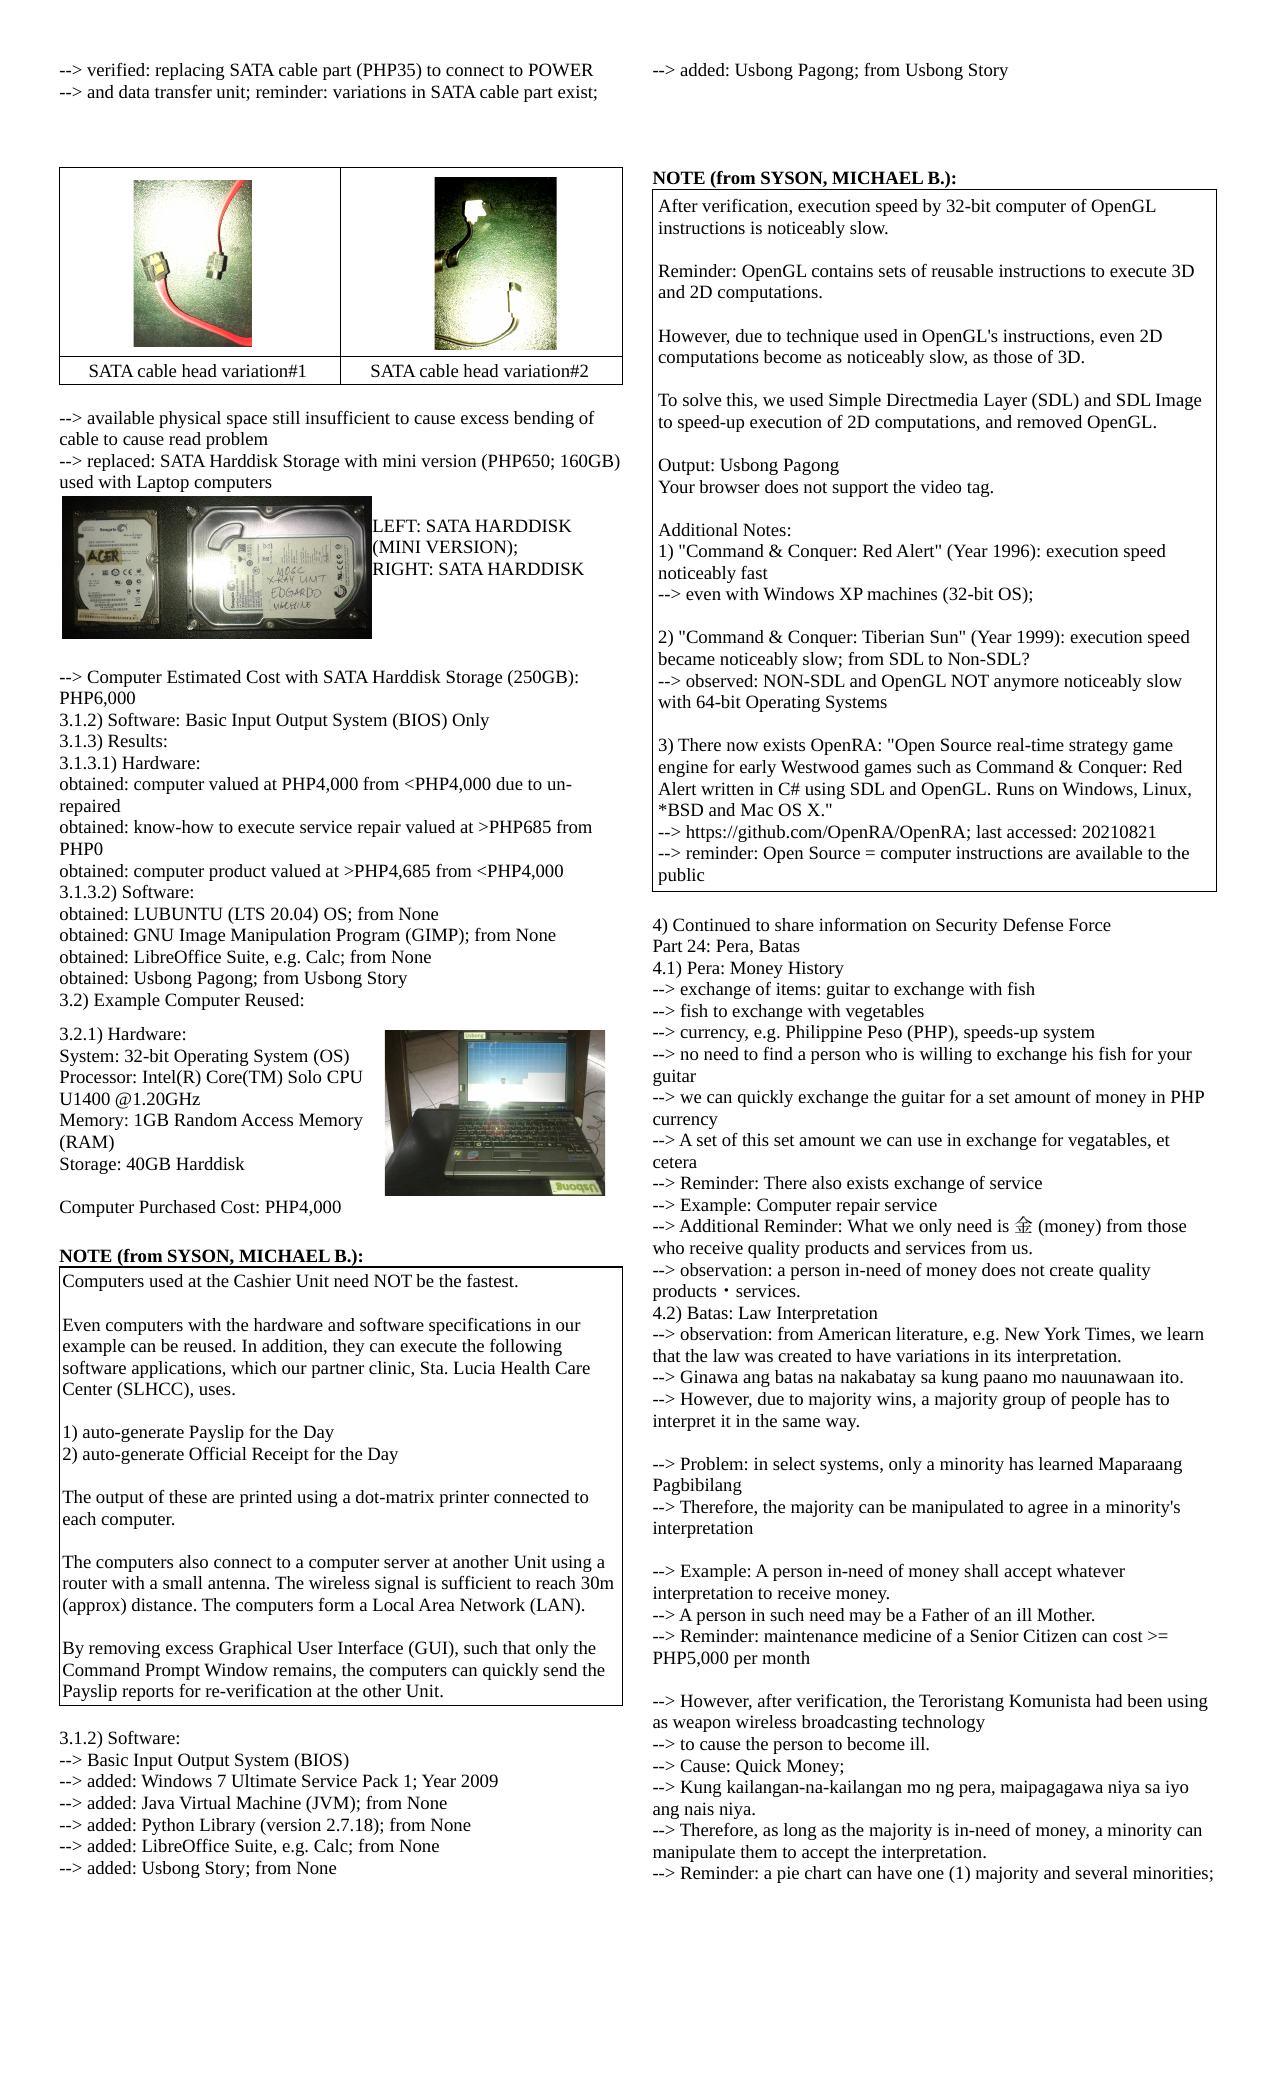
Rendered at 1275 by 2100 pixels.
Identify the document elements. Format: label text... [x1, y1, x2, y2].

text --> verified: replacing SATA cable part (PHP35) to connect to POWER [59, 59, 623, 81]
text --> added: Usbong Story; from None [59, 1857, 623, 1878]
table_header Computers used at the Cashier Unit need NOT be the fastest. Even computers with the hardware and software specifications in our example can be reused. In addition, they can execute the following software applications, which our partner clinic, Sta. Lucia Health Care Center (SLHCC), uses. 1) auto-generate Payslip for the Day 2) auto-generate Official Receipt for the Day The output of these are printed using a dot-matrix printer connected to each computer. The computers also connect to a computer server at another Unit using a router with a small antenna. The wireless signal is sufficient to reach 30m (approx) distance. The computers form a Local Area Network (LAN). By removing excess Graphical User Interface (GUI), such that only the Command Prompt Window remains, the computers can quickly send the Payslip reports for re-verification at the other Unit. [60, 1268, 622, 1704]
text 3.1.2) Software: Basic Input Output System (BIOS) Only [59, 709, 623, 730]
text 4) Continued to share information on Security Defense Force [652, 913, 1216, 935]
text --> Basic Input Output System (BIOS) [59, 1749, 623, 1770]
text NOTE (from SYSON, MICHAEL B.): [652, 167, 1216, 188]
text --> Reminder: a pie chart can have one (1) majority and several minorities; [652, 1862, 1216, 1884]
picture [62, 496, 372, 639]
text --> A person in such need may be a Father of an ill Mother. [652, 1603, 1216, 1625]
text --> Additional Reminder: What we only need is 金 (money) from those who receive quality products and services from us. [652, 1215, 1216, 1258]
picture [384, 1030, 606, 1196]
text --> added: Windows 7 Ultimate Service Pack 1; Year 2009 [59, 1770, 623, 1792]
text --> added: Java Virtual Machine (JVM); from None [59, 1792, 623, 1813]
text obtained: know-how to execute service repair valued at >PHP685 from PHP0 [59, 816, 623, 859]
subtitle 3.2.1) Hardware: System: 32-bit Operating System (OS) Processor: Intel(R) Core(TM) Solo CPU U1400 @1.20GHz Memory: 1GB Random Access Memory (RAM) Storage: 40GB Harddisk Computer Purchased Cost: PHP4,000 [59, 1023, 623, 1217]
text obtained: computer product valued at >PHP4,685 from <PHP4,000 [59, 859, 623, 881]
text --> added: Python Library (version 2.7.18); from None [59, 1813, 623, 1835]
table_header [60, 168, 340, 356]
text --> Therefore, the majority can be manipulated to agree in a minority's interpretation [652, 1496, 1216, 1539]
text --> However, after verification, the Teroristang Komunista had been using as weapon wireless broadcasting technology [652, 1690, 1216, 1733]
table_header [341, 168, 622, 356]
text --> to cause the person to become ill. [652, 1733, 1216, 1754]
text --> no need to find a person who is willing to exchange his fish for your guitar [652, 1043, 1216, 1086]
table_cell SATA cable head variation#1 [60, 357, 340, 384]
text --> added: Usbong Pagong; from Usbong Story [652, 59, 1216, 81]
text --> and data transfer unit; reminder: variations in SATA cable part exist; [59, 81, 623, 102]
text 3.2) Example Computer Reused: [59, 989, 623, 1011]
text --> available physical space still insufficient to cause excess bending of cable to cause read problem [59, 407, 623, 450]
text 3.1.2) Software: [59, 1727, 623, 1749]
text --> Problem: in select systems, only a minority has learned Maparaang Pagbibilang [652, 1453, 1216, 1496]
text --> added: LibreOffice Suite, e.g. Calc; from None [59, 1835, 623, 1857]
text obtained: computer valued at PHP4,000 from <PHP4,000 due to un-repaired [59, 773, 623, 816]
text LEFT: SATA HARDDISK (MINI VERSION); RIGHT: SATA HARDDISK [372, 514, 623, 579]
text 3.1.3.2) Software: [59, 881, 623, 903]
text NOTE (from SYSON, MICHAEL B.): [59, 1245, 623, 1266]
text --> fish to exchange with vegetables [652, 1000, 1216, 1021]
text Part 24: Pera, Batas [652, 935, 1216, 957]
text --> we can quickly exchange the guitar for a set amount of money in PHP currency [652, 1086, 1216, 1129]
text --> currency, e.g. Philippine Peso (PHP), speeds-up system [652, 1021, 1216, 1043]
text --> replaced: SATA Harddisk Storage with mini version (PHP650; 160GB) used with Laptop computers [59, 450, 623, 493]
text --> Ginawa ang batas na nakabatay sa kung paano mo nauunawaan ito. [652, 1366, 1216, 1388]
text --> Example: A person in-need of money shall accept whatever interpretation to receive money. [652, 1560, 1216, 1603]
text 4.2) Batas: Law Interpretation [652, 1302, 1216, 1323]
text --> Computer Estimated Cost with SATA Harddisk Storage (250GB): PHP6,000 [59, 666, 623, 709]
text --> Example: Computer repair service [652, 1194, 1216, 1215]
text obtained: GNU Image Manipulation Program (GIMP); from None [59, 924, 623, 946]
text 4.1) Pera: Money History [652, 957, 1216, 978]
text --> Kung kailangan-na-kailangan mo ng pera, maipagagawa niya sa iyo ang nais niya. [652, 1776, 1216, 1819]
table_header After verification, execution speed by 32-bit computer of OpenGL instructions is noticeably slow. Reminder: OpenGL contains sets of reusable instructions to execute 3D and 2D computations. However, due to technique used in OpenGL's instructions, even 2D computations become as noticeably slow, as those of 3D. To solve this, we used Simple Directmedia Layer (SDL) and SDL Image to speed-up execution of 2D computations, and removed OpenGL. Output: Usbong Pagong Your browser does not support the video tag. Additional Notes: 1) "Command & Conquer: Red Alert" (Year 1996): execution speed noticeably fast --> even with Windows XP machines (32-bit OS); 2) "Command & Conquer: Tiberian Sun" (Year 1999): execution speed became noticeably slow; from SDL to Non-SDL? --> observed: NON-SDL and OpenGL NOT anymore noticeably slow with 64-bit Operating Systems 3) There now exists OpenRA: "Open Source real-time strategy game engine for early Westwood games such as Command & Conquer: Red Alert written in C# using SDL and OpenGL. Runs on Windows, Linux, *BSD and Mac OS X." --> https://github.com/OpenRA/OpenRA; last accessed: 20210821 --> reminder: Open Source = computer instructions are available to the public [653, 190, 1216, 891]
text --> Therefore, as long as the majority is in-need of money, a minority can manipulate them to accept the interpretation. [652, 1819, 1216, 1862]
text 3.1.3) Results: [59, 730, 623, 752]
text --> exchange of items: guitar to exchange with fish [652, 978, 1216, 1000]
text --> observation: from American literature, e.g. New York Times, we learn that the law was created to have variations in its interpretation. [652, 1323, 1216, 1366]
text --> A set of this set amount we can use in exchange for vegatables, et cetera [652, 1129, 1216, 1172]
text obtained: LibreOffice Suite, e.g. Calc; from None [59, 946, 623, 967]
text --> observation: a person in-need of money does not create quality products・services. [652, 1258, 1216, 1302]
text --> Reminder: There also exists exchange of service [652, 1172, 1216, 1194]
text --> Cause: Quick Money; [652, 1754, 1216, 1776]
text obtained: Usbong Pagong; from Usbong Story [59, 967, 623, 989]
text obtained: LUBUNTU (LTS 20.04) OS; from None [59, 903, 623, 924]
text --> However, due to majority wins, a majority group of people has to interpret it in the same way. [652, 1388, 1216, 1431]
table_cell SATA cable head variation#2 [341, 357, 622, 384]
text --> Reminder: maintenance medicine of a Senior Citizen can cost >= PHP5,000 per month [652, 1625, 1216, 1668]
text 3.1.3.1) Hardware: [59, 752, 623, 773]
